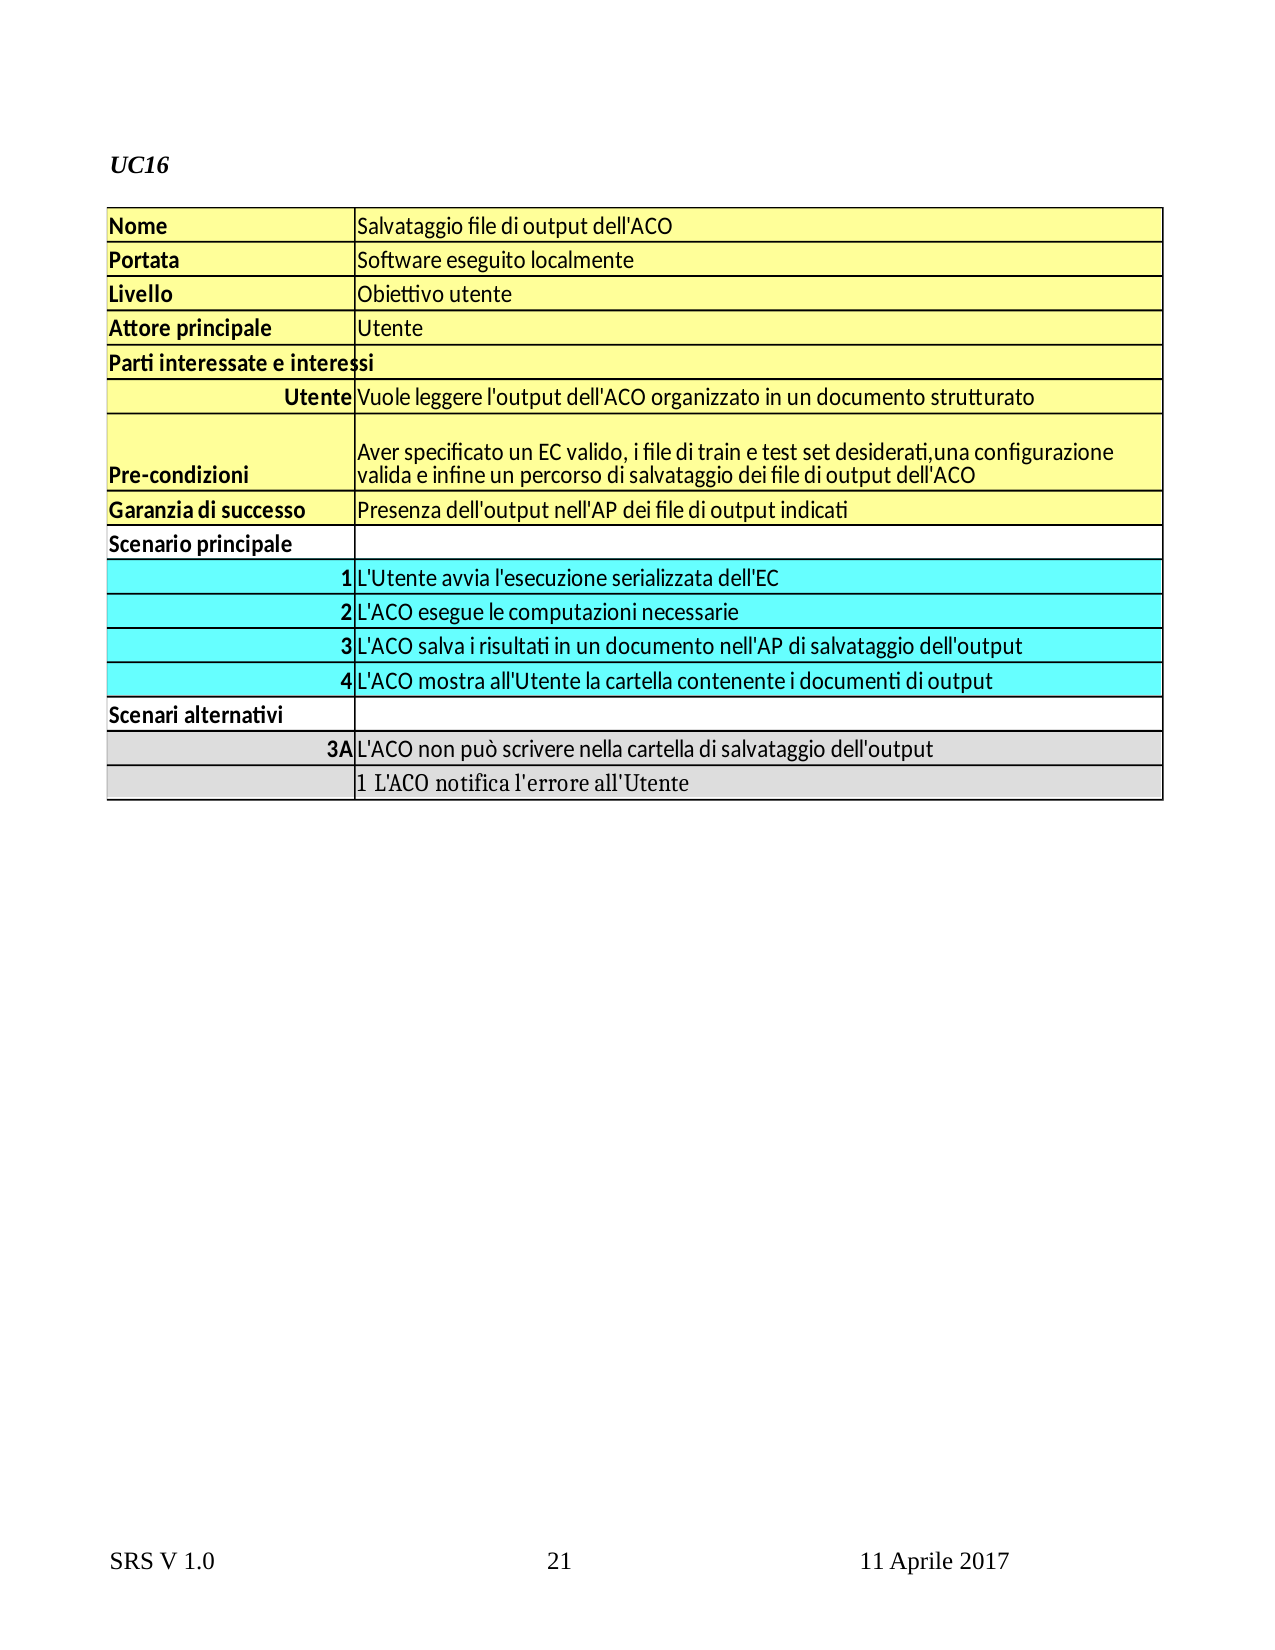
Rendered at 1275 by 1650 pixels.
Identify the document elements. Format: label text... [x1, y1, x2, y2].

text UC16 [109, 150, 1162, 179]
